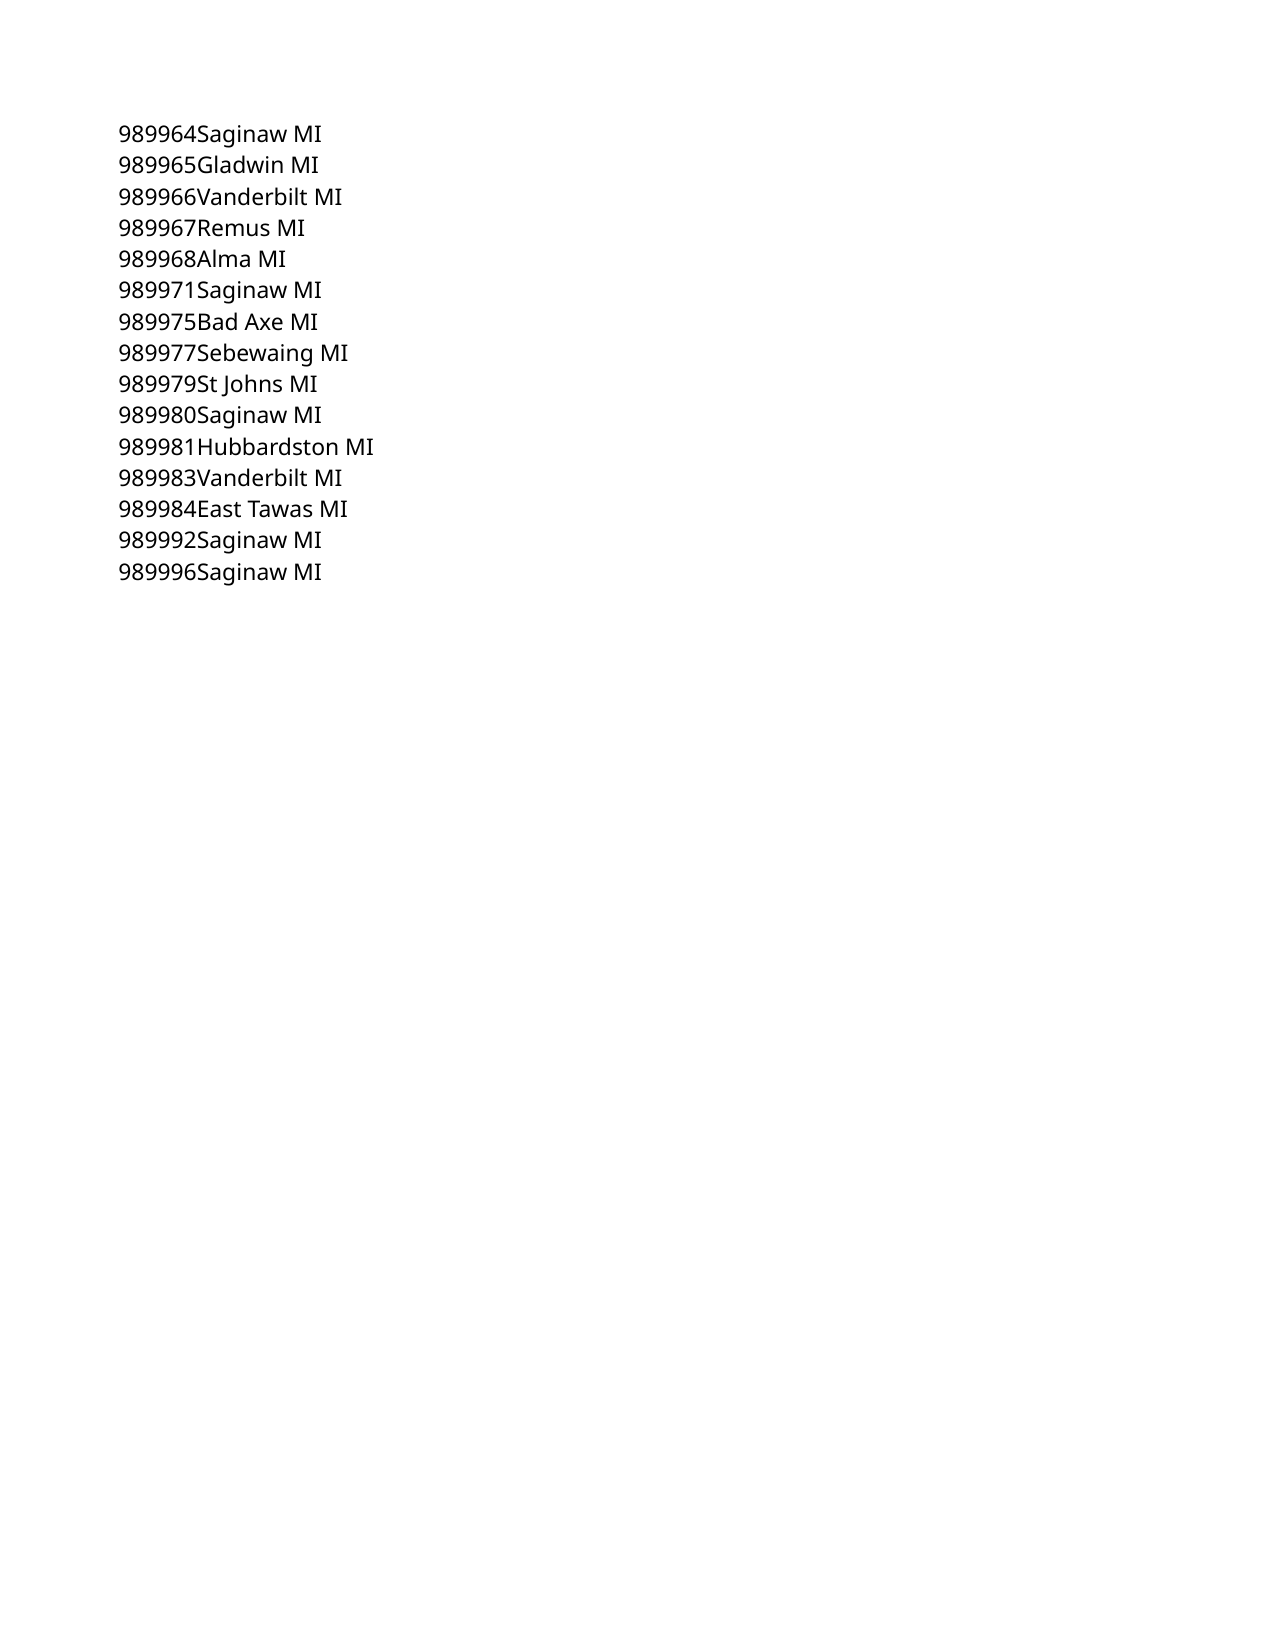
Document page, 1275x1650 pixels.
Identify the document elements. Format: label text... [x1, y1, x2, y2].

text 989984East Tawas MI [118, 493, 1157, 524]
text 989979St Johns MI [118, 368, 1157, 399]
text 989981Hubbardston MI [118, 431, 1157, 462]
text 989977Sebewaing MI [118, 337, 1157, 368]
text 989975Bad Axe MI [118, 306, 1157, 337]
text 989971Saginaw MI [118, 274, 1157, 306]
text 989992Saginaw MI [118, 524, 1157, 556]
text 989965Gladwin MI [118, 149, 1157, 181]
text 989996Saginaw MI [118, 556, 1157, 587]
text 989980Saginaw MI [118, 399, 1157, 431]
text 989967Remus MI [118, 212, 1157, 243]
text 989964Saginaw MI [118, 118, 1157, 149]
text 989966Vanderbilt MI [118, 181, 1157, 212]
text 989968Alma MI [118, 243, 1157, 274]
text 989983Vanderbilt MI [118, 462, 1157, 493]
